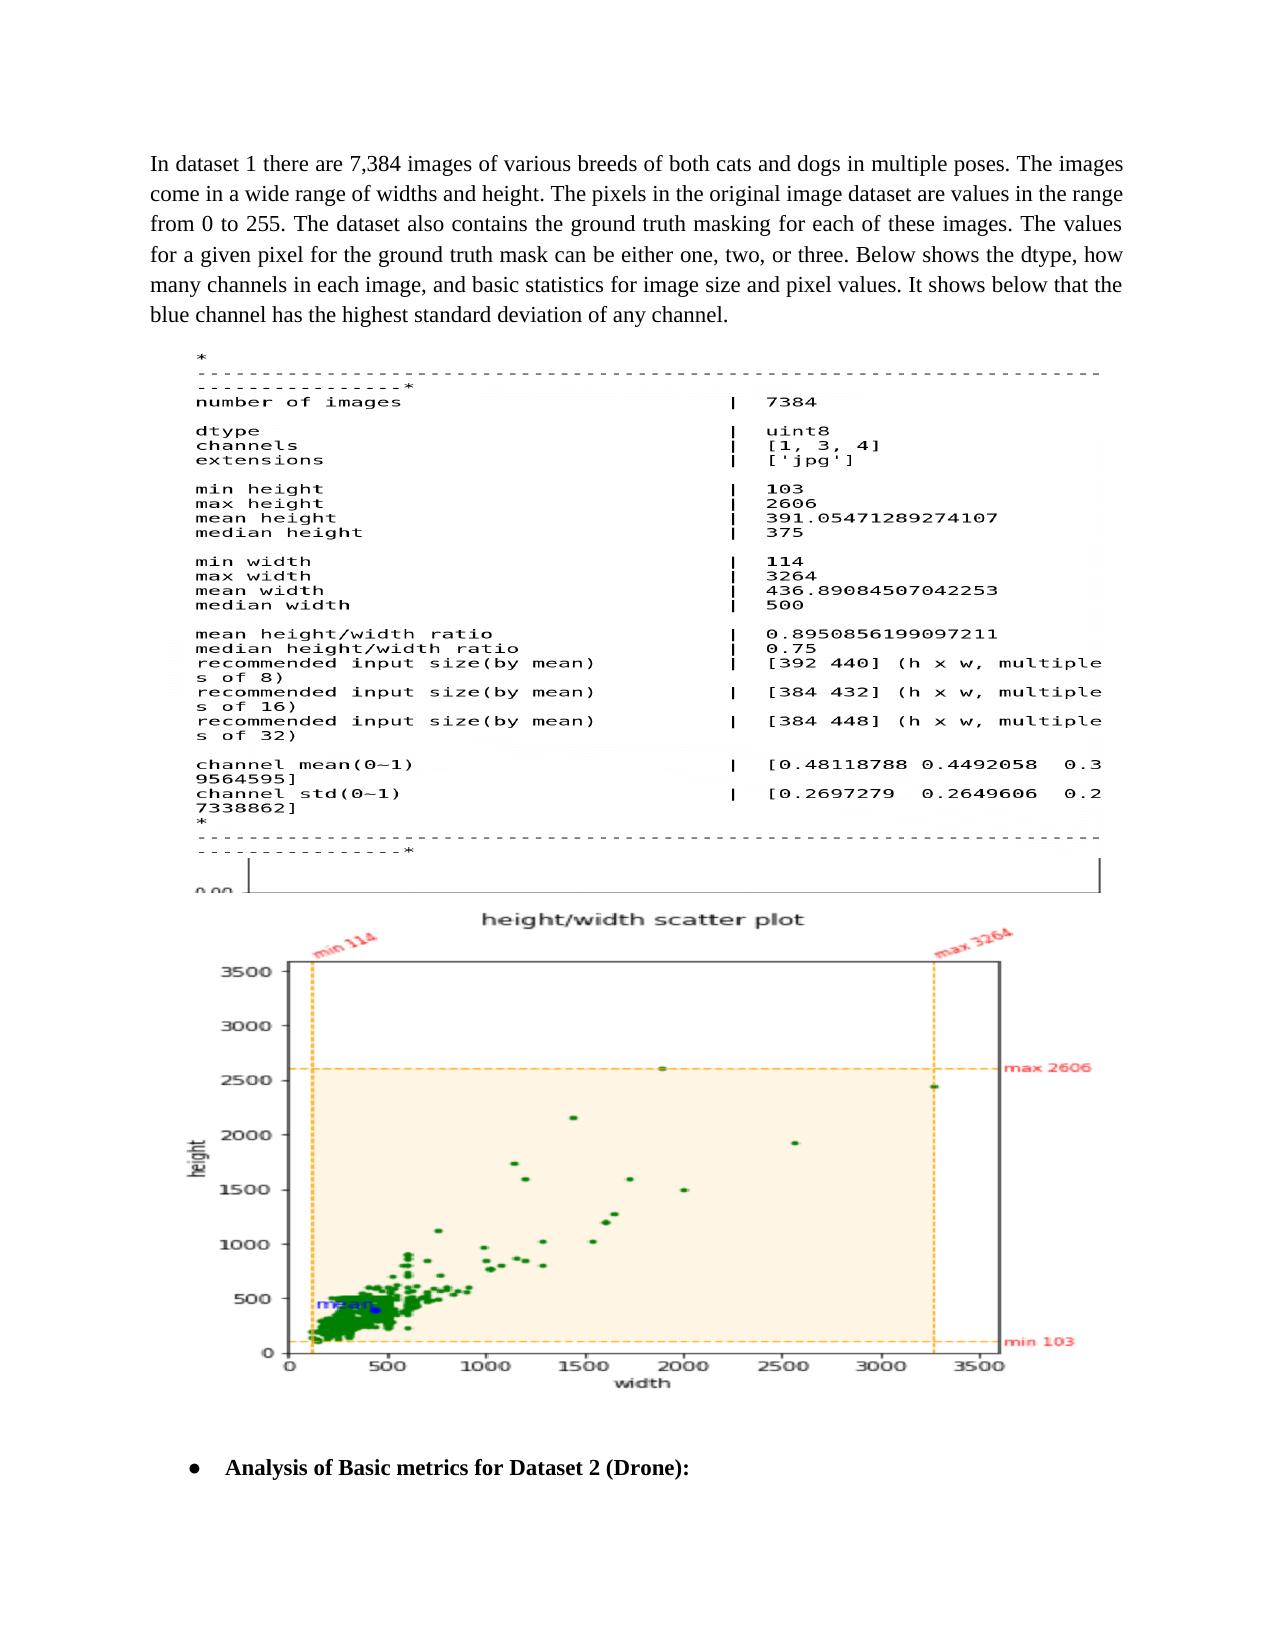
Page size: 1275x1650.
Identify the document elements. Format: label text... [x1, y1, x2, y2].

list Analysis of Basic metrics for Dataset 2 (Drone): [187, 1454, 1125, 1480]
text In dataset 1 there are 7,384 images of various breeds of both cats and dogs in multiple poses. The images come in a wide range of widths and height. The pixels in the original image dataset are values in the range from 0 to 255. The dataset also contains the ground truth masking for each of these images. The values for a given pixel for the ground truth mask can be either one, two, or three. Below shows the dtype, how many channels in each image, and basic statistics for image size and pixel values. It shows below that the blue channel has the highest standard deviation of any channel. [150, 150, 1125, 327]
